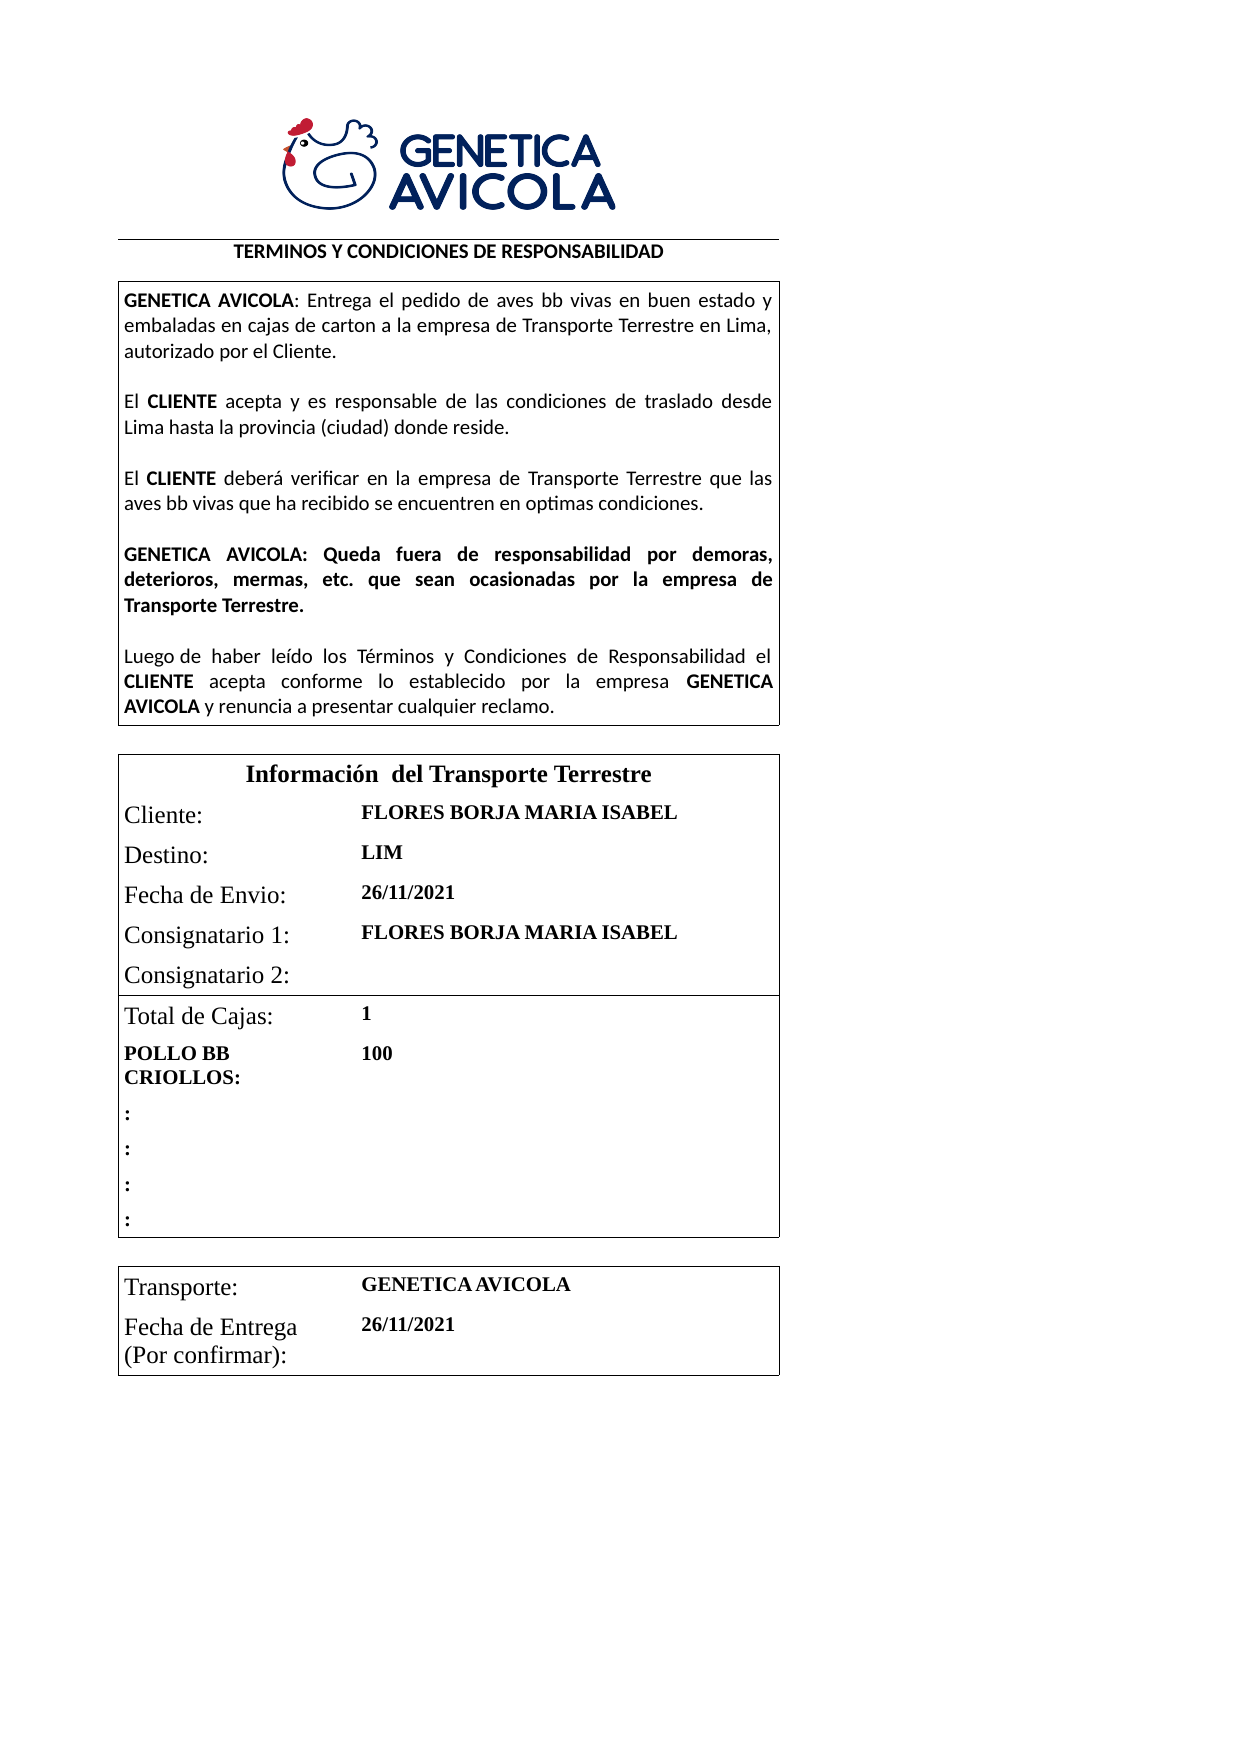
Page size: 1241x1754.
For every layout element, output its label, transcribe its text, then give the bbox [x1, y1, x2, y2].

table_cell [118, 1238, 356, 1266]
table_cell 100 [356, 1035, 779, 1095]
table_header TERMINOS Y CONDICIONES DE RESPONSABILIDAD [118, 240, 779, 281]
table_cell : [119, 1130, 356, 1166]
table_cell [356, 955, 779, 995]
table_cell Transporte: [119, 1267, 356, 1306]
table_cell Fecha de Envio: [119, 874, 356, 914]
table_cell 26/11/2021 [356, 1306, 779, 1375]
table_cell 26/11/2021 [356, 874, 779, 914]
table_cell Cliente: [119, 794, 356, 834]
table_cell POLLO BB CRIOLLOS: [119, 1035, 356, 1095]
table_cell LIM [356, 834, 779, 874]
table_cell Consignatario 1: [119, 915, 356, 955]
table_cell [356, 1166, 779, 1201]
table_header Información del Transporte Terrestre [119, 755, 779, 794]
table_cell Total de Cajas: [119, 996, 356, 1035]
table_cell [356, 1238, 779, 1266]
table_cell Fecha de Entrega (Por confirmar): [119, 1306, 356, 1375]
table_cell Consignatario 2: [119, 955, 356, 995]
picture [282, 118, 616, 210]
table_cell [356, 1095, 779, 1130]
table_cell [356, 1201, 779, 1237]
table_cell : [119, 1095, 356, 1130]
table_cell : [119, 1166, 356, 1201]
table_cell Destino: [119, 834, 356, 874]
table_cell : [119, 1201, 356, 1237]
table_cell FLORES BORJA MARIA ISABEL [356, 794, 779, 834]
table_cell FLORES BORJA MARIA ISABEL [356, 915, 779, 955]
table_cell GENETICA AVICOLA: Entrega el pedido de aves bb vivas en buen estado y embaladas en cajas de carton a la empresa de Transporte Terrestre en Lima, autorizado por el Cliente. El CLIENTE acepta y es responsable de las condiciones de traslado desde Lima hasta la provincia (ciudad) donde reside. El CLIENTE deberá verificar en la empresa de Transporte Terrestre que las aves bb vivas que ha recibido se encuentren en optimas condiciones. GENETICA AVICOLA: Queda fuera de responsabilidad por demoras, deterioros, mermas, etc. que sean ocasionadas por la empresa de Transporte Terrestre. Luego de haber leído los Términos y Condiciones de Responsabilidad el CLIENTE acepta conforme lo establecido por la empresa GENETICA AVICOLA y renuncia a presentar cualquier reclamo. [119, 282, 779, 725]
table_cell 1 [356, 996, 779, 1035]
table_cell GENETICA AVICOLA [356, 1267, 779, 1306]
table_cell [356, 1130, 779, 1166]
